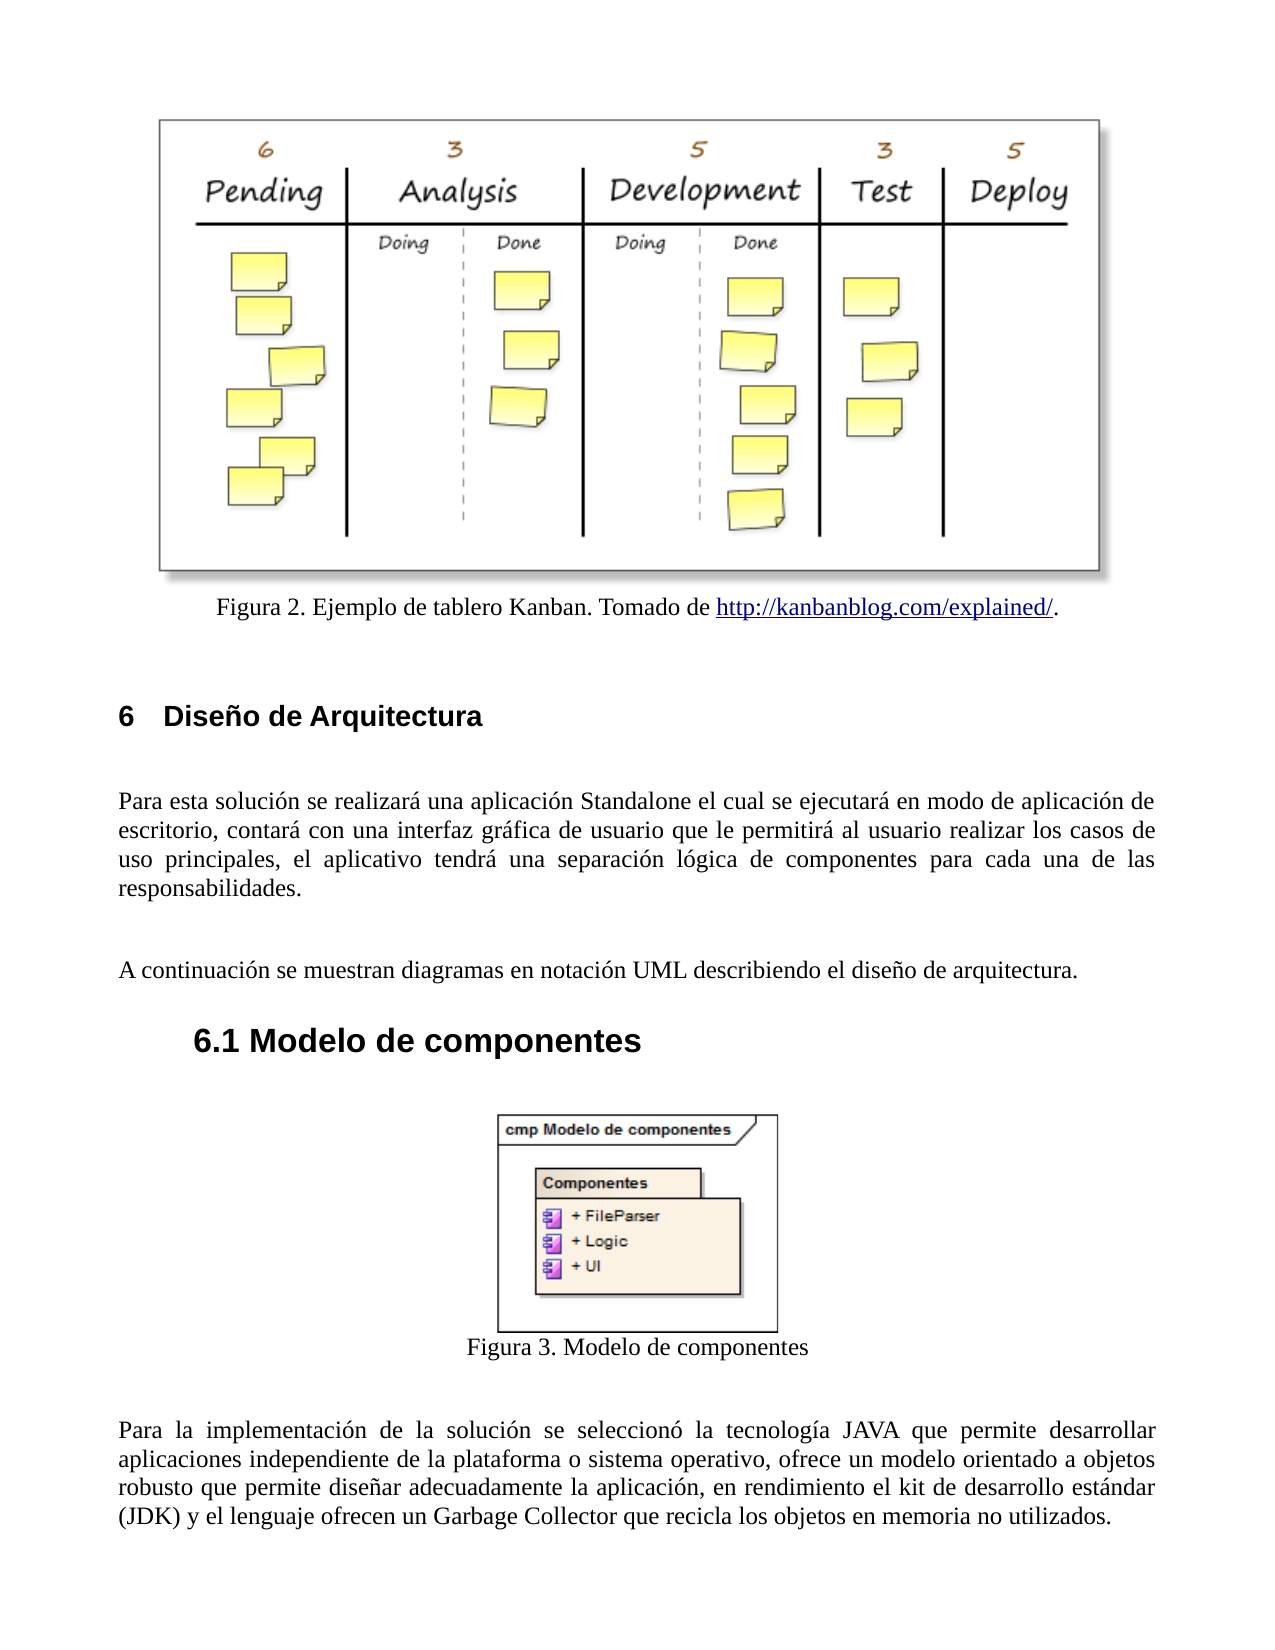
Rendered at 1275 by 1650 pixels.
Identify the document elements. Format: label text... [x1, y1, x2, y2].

text Figura 3. Modelo de componentes [118, 1114, 1157, 1361]
text Figura 2. Ejemplo de tablero Kanban. Tomado de http://kanbanblog.com/explained/. [118, 118, 1157, 620]
text Para la implementación de la solución se seleccionó la tecnología JAVA que permite desarrollar aplicaciones independiente de la plataforma o sistema operativo, ofrece un modelo orientado a objetos robusto que permite diseñar adecuadamente la aplicación, en rendimiento el kit de desarrollo estándar (JDK) y el lenguaje ofrecen un Garbage Collector que recicla los objetos en memoria no utilizados. [118, 1415, 1157, 1530]
picture [496, 1113, 779, 1333]
subtitle Diseño de Arquitectura [118, 699, 1157, 733]
picture [157, 118, 1118, 592]
text A continuación se muestran diagramas en notación UML describiendo el diseño de arquitectura. [118, 955, 1157, 984]
text Para esta solución se realizará una aplicación Standalone el cual se ejecutará en modo de aplicación de escritorio, contará con una interfaz gráfica de usuario que le permitirá al usuario realizar los casos de uso principales, el aplicativo tendrá una separación lógica de componentes para cada una de las responsabilidades. [118, 786, 1157, 901]
subtitle 6.1 Modelo de componentes [118, 1021, 1157, 1060]
